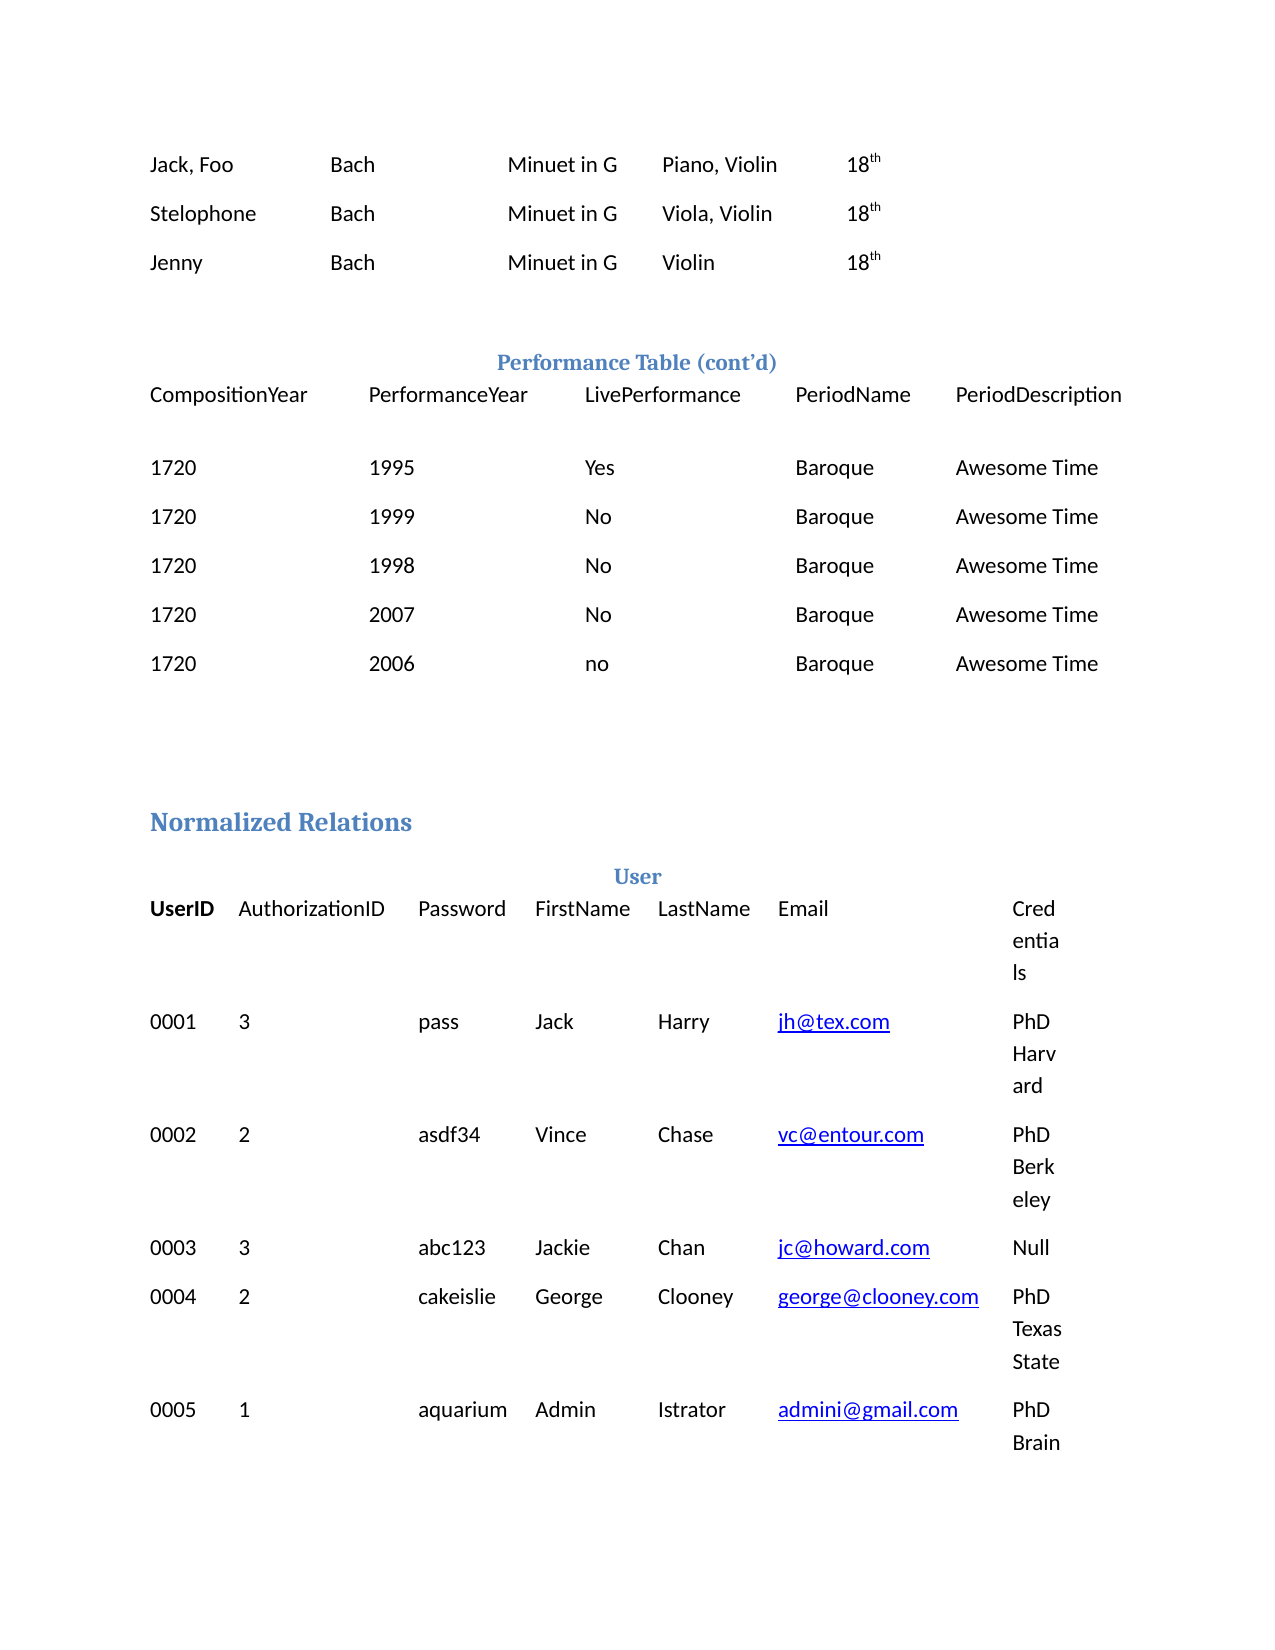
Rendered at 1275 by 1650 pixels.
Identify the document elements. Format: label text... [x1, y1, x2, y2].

table_cell 0002 [139, 1120, 227, 1233]
table_cell 18th [835, 248, 973, 297]
table_cell jh@tex.com [767, 1007, 1001, 1120]
table_cell vc@entour.com [767, 1120, 1001, 1233]
table_cell 3 [227, 1234, 407, 1282]
table_cell 18th [835, 199, 973, 248]
table_cell PhD Harvard [1001, 1007, 1075, 1120]
table_cell George [524, 1283, 647, 1396]
table_cell jc@howard.com [767, 1234, 1001, 1282]
table_header LivePerformance [574, 380, 784, 453]
table_header PerformanceYear [357, 380, 573, 453]
table_cell Baroque [784, 600, 944, 649]
table_cell Yes [574, 453, 784, 502]
table_cell admini@gmail.com [767, 1396, 1001, 1456]
table_cell Minuet in G [496, 199, 651, 248]
table_cell Harry [647, 1007, 767, 1120]
table_cell 1720 [139, 551, 357, 600]
table_header CompositionYear [139, 380, 357, 453]
table_cell Piano, Violin [651, 150, 835, 199]
table_cell Awesome Time [944, 600, 1170, 649]
table_cell Minuet in G [496, 150, 651, 199]
table_cell pass [407, 1007, 524, 1120]
table_cell asdf34 [407, 1120, 524, 1233]
table_cell Jackie [524, 1234, 647, 1282]
table_cell Jenny [139, 248, 319, 297]
table_header PeriodName [784, 380, 944, 453]
table_cell 1995 [357, 453, 573, 502]
table_cell Jack [524, 1007, 647, 1120]
table_cell 1998 [357, 551, 573, 600]
table_cell cakeislie [407, 1283, 524, 1396]
table_cell 0005 [139, 1396, 227, 1456]
table_cell Baroque [784, 502, 944, 551]
table_cell Istrator [647, 1396, 767, 1456]
table_cell Baroque [784, 453, 944, 502]
table_cell Stelophone [139, 199, 319, 248]
table_header Credentials [1001, 894, 1075, 1007]
table_cell george@clooney.com [767, 1283, 1001, 1396]
table_cell Chase [647, 1120, 767, 1233]
table_cell Null [1001, 1234, 1075, 1282]
table_cell Awesome Time [944, 551, 1170, 600]
table_cell 0004 [139, 1283, 227, 1396]
table_cell 2 [227, 1283, 407, 1396]
table_cell 0003 [139, 1234, 227, 1282]
table_cell Baroque [784, 649, 944, 697]
table_cell Violin [651, 248, 835, 297]
table_cell PhD Texas State [1001, 1283, 1075, 1396]
table_cell 1720 [139, 453, 357, 502]
table_header AuthorizationID [227, 894, 407, 1007]
subtitle Performance Table (cont’d) [150, 349, 1125, 376]
table_header LastName [647, 894, 767, 1007]
table_cell 2007 [357, 600, 573, 649]
table_cell Minuet in G [496, 248, 651, 297]
table_cell Bach [319, 248, 496, 297]
table_cell Baroque [784, 551, 944, 600]
table_cell No [574, 600, 784, 649]
table_cell 1999 [357, 502, 573, 551]
subtitle User [150, 864, 1125, 890]
table_cell PhD Brain [1001, 1396, 1075, 1456]
table_cell no [574, 649, 784, 697]
table_cell 18th [835, 150, 973, 199]
table_header FirstName [524, 894, 647, 1007]
table_header UserID [139, 894, 227, 1007]
table_cell Admin [524, 1396, 647, 1456]
table_cell 1 [227, 1396, 407, 1456]
table_cell Awesome Time [944, 649, 1170, 697]
table_header PeriodDescription [944, 380, 1170, 453]
table_cell 2 [227, 1120, 407, 1233]
table_cell Awesome Time [944, 502, 1170, 551]
table_cell No [574, 551, 784, 600]
table_cell Vince [524, 1120, 647, 1233]
table_header Password [407, 894, 524, 1007]
table_cell aquarium [407, 1396, 524, 1456]
table_cell 0001 [139, 1007, 227, 1120]
table_cell abc123 [407, 1234, 524, 1282]
subtitle Normalized Relations [150, 807, 1125, 838]
table_cell PhD Berkeley [1001, 1120, 1075, 1233]
table_cell Chan [647, 1234, 767, 1282]
table_cell Clooney [647, 1283, 767, 1396]
table_cell 2006 [357, 649, 573, 697]
table_cell 1720 [139, 600, 357, 649]
table_cell 3 [227, 1007, 407, 1120]
table_cell Jack, Foo [139, 150, 319, 199]
table_cell 1720 [139, 502, 357, 551]
table_cell No [574, 502, 784, 551]
table_cell Viola, Violin [651, 199, 835, 248]
table_header Email [767, 894, 1001, 1007]
table_cell Bach [319, 199, 496, 248]
table_cell Awesome Time [944, 453, 1170, 502]
table_cell Bach [319, 150, 496, 199]
table_cell 1720 [139, 649, 357, 697]
